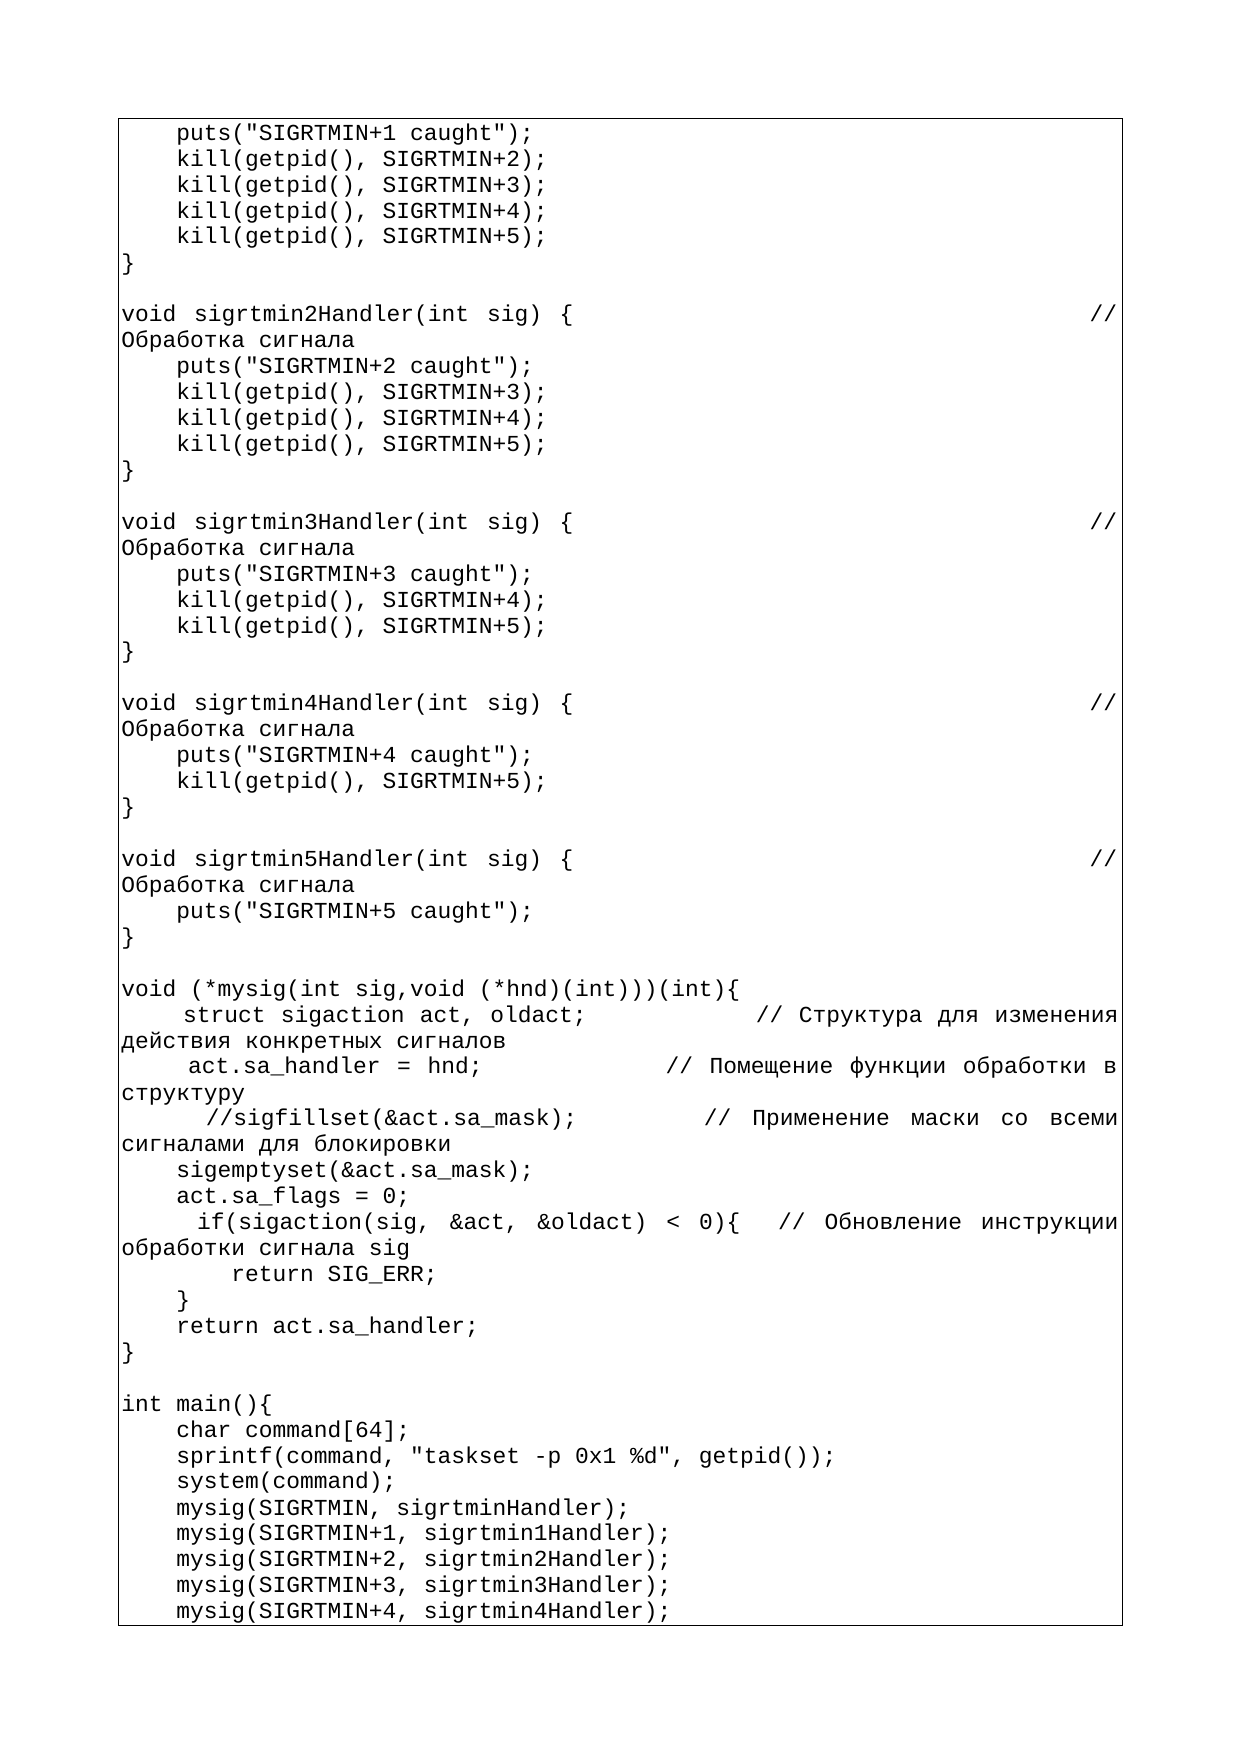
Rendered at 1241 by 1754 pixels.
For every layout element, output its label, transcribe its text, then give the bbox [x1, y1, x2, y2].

text } [119, 1337, 1122, 1366]
text puts("SIGRTMIN+4 caught"); [119, 741, 1122, 767]
text } [119, 922, 1122, 951]
text mysig(SIGRTMIN+3, sigrtmin3Handler); [119, 1571, 1122, 1597]
text kill(getpid(), SIGRTMIN+5); [119, 429, 1122, 455]
text mysig(SIGRTMIN+1, sigrtmin1Handler); [119, 1519, 1122, 1545]
text system(command); [119, 1467, 1122, 1493]
text } [119, 1285, 1122, 1311]
text return SIG_ERR; [119, 1259, 1122, 1285]
text kill(getpid(), SIGRTMIN+4); [119, 585, 1122, 611]
text char command[64]; [119, 1415, 1122, 1441]
text act.sa_flags = 0; [119, 1182, 1122, 1207]
text void (*mysig(int sig,void (*hnd)(int)))(int){ [119, 974, 1122, 1000]
text mysig(SIGRTMIN+2, sigrtmin2Handler); [119, 1545, 1122, 1571]
text kill(getpid(), SIGRTMIN+5); [119, 222, 1122, 248]
text kill(getpid(), SIGRTMIN+4); [119, 403, 1122, 429]
text kill(getpid(), SIGRTMIN+5); [119, 767, 1122, 792]
text mysig(SIGRTMIN, sigrtminHandler); [119, 1493, 1122, 1519]
text kill(getpid(), SIGRTMIN+3); [119, 170, 1122, 196]
text mysig(SIGRTMIN+4, sigrtmin4Handler); [119, 1597, 1122, 1625]
text void sigrtmin3Handler(int sig) { // Обработка сигнала [119, 507, 1122, 559]
text sprintf(command, "taskset -p 0x1 %d", getpid()); [119, 1441, 1122, 1467]
text kill(getpid(), SIGRTMIN+3); [119, 377, 1122, 403]
text } [119, 455, 1122, 484]
text sigemptyset(&act.sa_mask); [119, 1156, 1122, 1182]
text kill(getpid(), SIGRTMIN+5); [119, 611, 1122, 637]
text void sigrtmin2Handler(int sig) { // Обработка сигнала [119, 300, 1122, 352]
text void sigrtmin4Handler(int sig) { // Обработка сигнала [119, 689, 1122, 741]
text if(sigaction(sig, &act, &oldact) < 0){ // Обновление инструкции обработки сигнала sig [119, 1207, 1122, 1259]
text struct sigaction act, oldact; // Структура для изменения действия конкретных сигналов [119, 1000, 1122, 1052]
text } [119, 248, 1122, 277]
text puts("SIGRTMIN+1 caught"); [119, 119, 1122, 144]
text int main(){ [119, 1389, 1122, 1415]
text } [119, 637, 1122, 666]
text kill(getpid(), SIGRTMIN+2); [119, 144, 1122, 170]
text act.sa_handler = hnd; // Помещение функции обработки в структуру [119, 1052, 1122, 1104]
text puts("SIGRTMIN+3 caught"); [119, 559, 1122, 585]
text } [119, 792, 1122, 821]
text kill(getpid(), SIGRTMIN+4); [119, 196, 1122, 222]
text void sigrtmin5Handler(int sig) { // Обработка сигнала [119, 844, 1122, 896]
text puts("SIGRTMIN+5 caught"); [119, 896, 1122, 922]
text //sigfillset(&act.sa_mask); // Применение маски со всеми сигналами для блокировки [119, 1104, 1122, 1156]
text puts("SIGRTMIN+2 caught"); [119, 352, 1122, 377]
text return act.sa_handler; [119, 1311, 1122, 1337]
